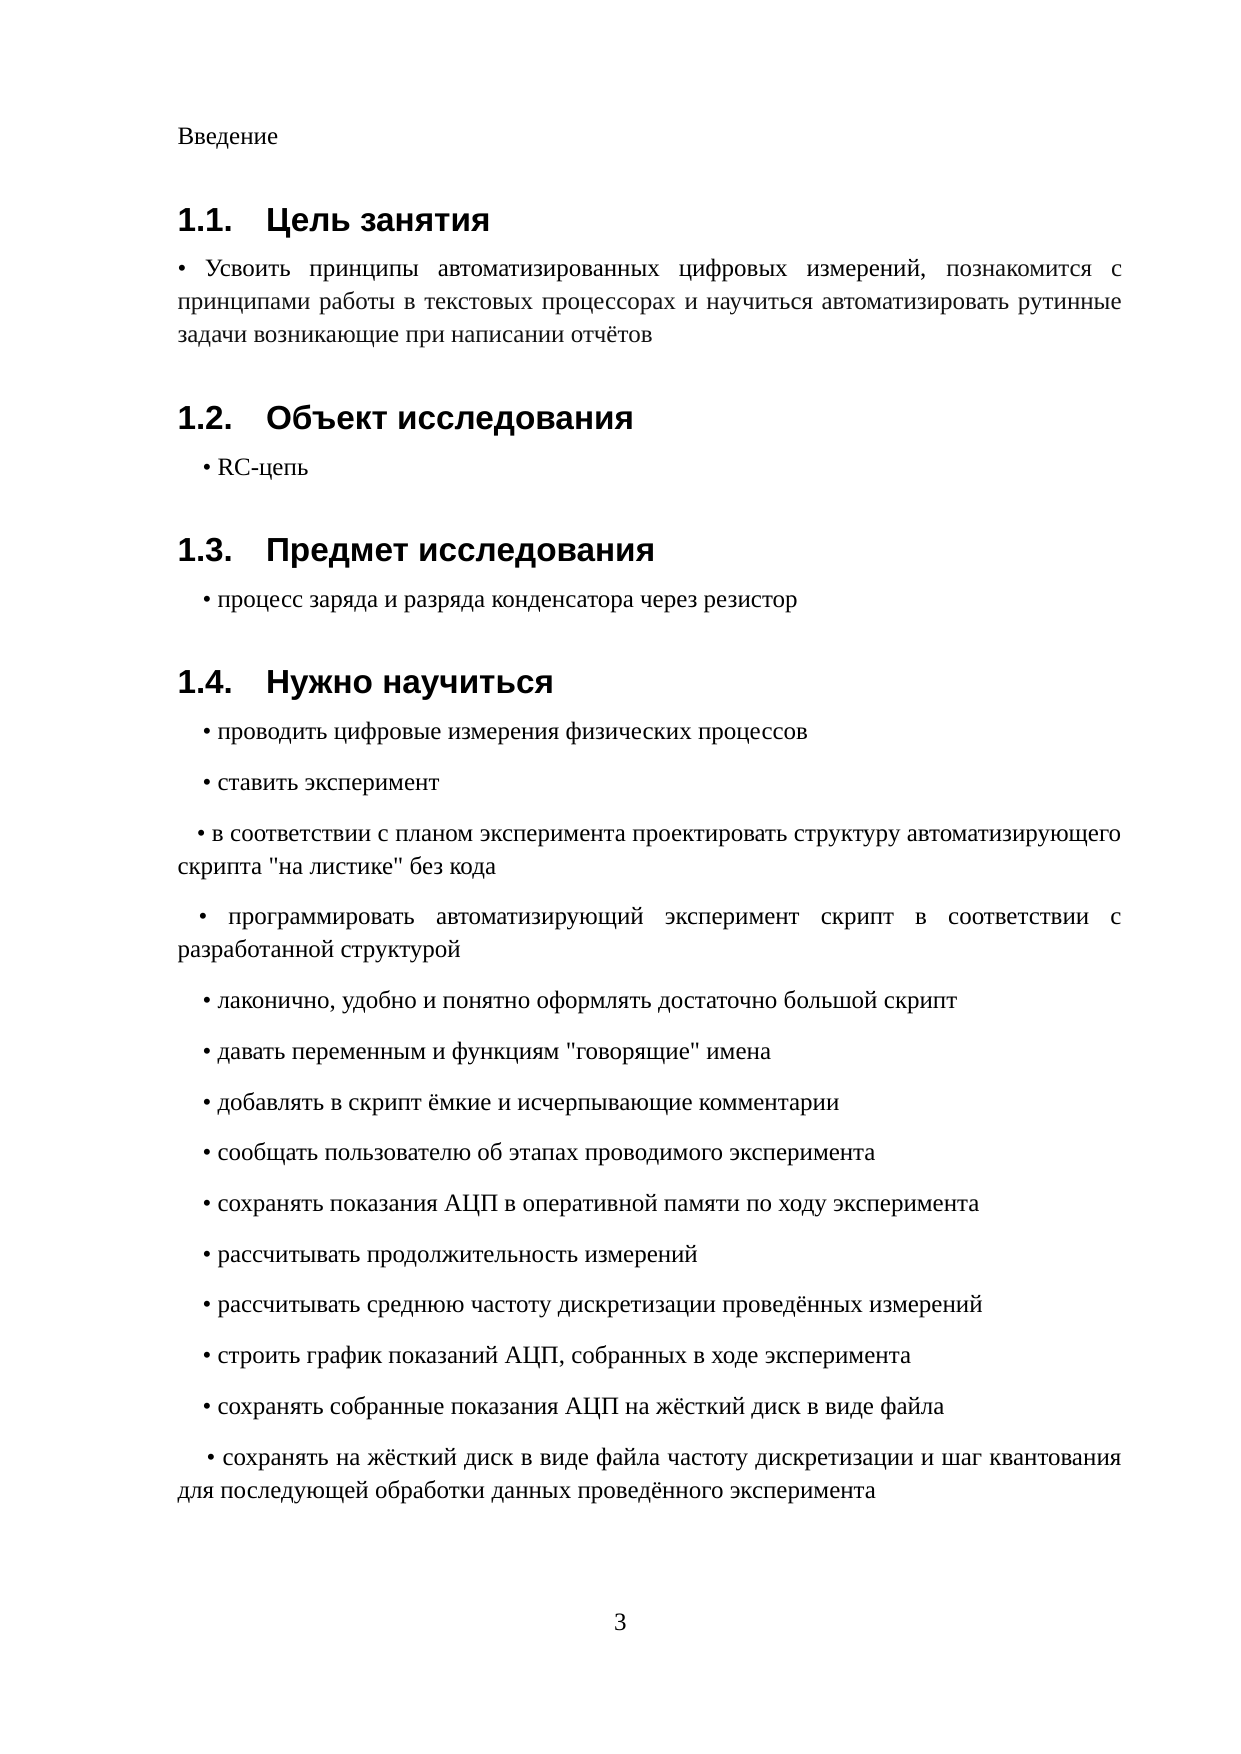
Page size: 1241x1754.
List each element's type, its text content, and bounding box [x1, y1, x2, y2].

text • в соответствии с планом эксперимента проектировать структуру автоматизирующего скрипта "на листике" без кода [177, 818, 1122, 879]
text • рассчитывать среднюю частоту дискретизации проведённых измерений [177, 1289, 1122, 1318]
text • рассчитывать продолжительность измерений [177, 1239, 1122, 1268]
text • сохранять показания АЦП в оперативной памяти по ходу эксперимента [177, 1188, 1122, 1217]
subtitle Объект исследования [177, 398, 1093, 436]
text • ставить эксперимент [177, 767, 1122, 796]
subtitle Цель занятия [177, 199, 1093, 238]
text • RC-цепь [177, 452, 1122, 480]
text • процесс заряда и разряда конденсатора через резистор [177, 584, 1122, 613]
text • сообщать пользователю об этапах проводимого эксперимента [177, 1137, 1122, 1166]
subtitle Предмет исследования [177, 530, 1093, 569]
text • Усвоить принципы автоматизированных цифровых измерений, познакомится с принципами работы в текстовых процессорах и научиться автоматизировать рутинные задачи возникающие при написании отчётов [177, 253, 1122, 348]
text • сохранять на жёсткий диск в виде файла частоту дискретизации и шаг квантования для последующей обработки данных проведённого эксперимента [177, 1442, 1122, 1503]
text Введение [177, 121, 1122, 150]
text • добавлять в скрипт ёмкие и исчерпывающие комментарии [177, 1087, 1122, 1115]
text • сохранять собранные показания АЦП на жёсткий диск в виде файла [177, 1391, 1122, 1420]
text • проводить цифровые измерения физических процессов [177, 716, 1122, 745]
text • строить график показаний АЦП, собранных в ходе эксперимента [177, 1340, 1122, 1369]
text • программировать автоматизирующий эксперимент скрипт в соответствии с разработанной структурой [177, 901, 1122, 963]
subtitle Нужно научиться [177, 662, 1093, 701]
text • давать переменным и функциям "говорящие" имена [177, 1036, 1122, 1065]
text • лаконично, удобно и понятно оформлять достаточно большой скрипт [177, 985, 1122, 1014]
